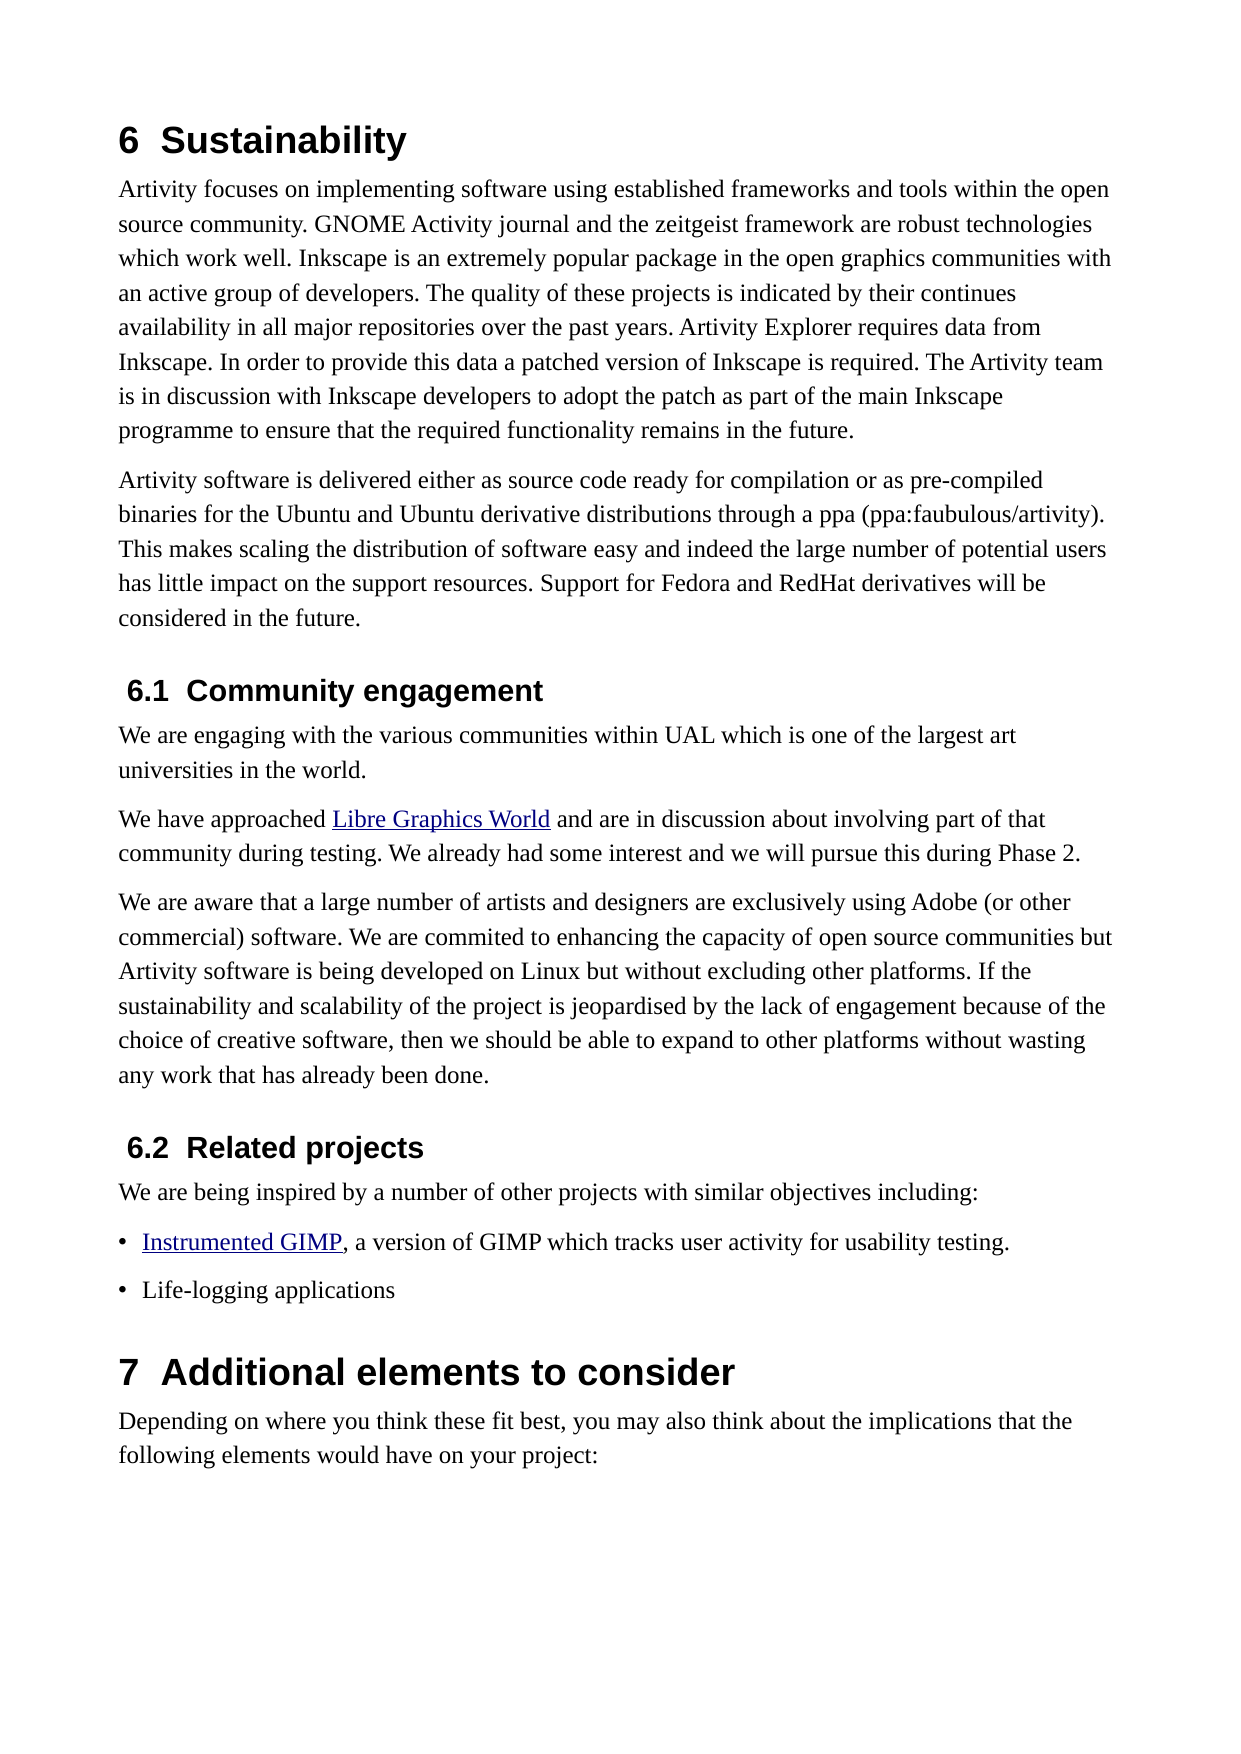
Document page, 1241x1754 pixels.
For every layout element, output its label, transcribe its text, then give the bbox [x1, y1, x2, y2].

text Depending on where you think these fit best, you may also think about the implications that the following elements would have on your project: [118, 1406, 1122, 1469]
list Life-logging applications [118, 1276, 1122, 1304]
subtitle Additional elements to consider [118, 1350, 1122, 1393]
subtitle Related projects [118, 1130, 1122, 1165]
list Instrumented GIMP, a version of GIMP which tracks user activity for usability testing. [118, 1227, 1122, 1255]
text We are aware that a large number of artists and designers are exclusively using Adobe (or other commercial) software. We are commited to enhancing the capacity of open source communities but Artivity software is being developed on Linux but without excluding other platforms. If the sustainability and scalability of the project is jeopardised by the lack of engagement because of the choice of creative software, then we should be able to expand to other platforms without wasting any work that has already been done. [118, 887, 1122, 1088]
text Artivity focuses on implementing software using established frameworks and tools within the open source community. GNOME Activity journal and the zeitgeist framework are robust technologies which work well. Inkscape is an extremely popular package in the open graphics communities with an active group of developers. The quality of these projects is indicated by their continues availability in all major repositories over the past years. Artivity Explorer requires data from Inkscape. In order to provide this data a patched version of Inkscape is required. The Artivity team is in discussion with Inkscape developers to adopt the patch as part of the main Inkscape programme to ensure that the required functionality remains in the future. [118, 174, 1122, 444]
text We are being inspired by a number of other projects with similar objectives including: [118, 1177, 1122, 1206]
subtitle Community engagement [118, 672, 1122, 708]
text Artivity software is delivered either as source code ready for compilation or as pre-compiled binaries for the Ubuntu and Ubuntu derivative distributions through a ppa (ppa:faubulous/artivity). This makes scaling the distribution of software easy and indeed the large number of potential users has little impact on the support resources. Support for Fedora and RedHat derivatives will be considered in the future. [118, 465, 1122, 631]
subtitle Sustainability [118, 118, 1122, 162]
text We are engaging with the various communities within UAL which is one of the largest art universities in the world. [118, 720, 1122, 783]
text We have approached Libre Graphics World and are in discussion about involving part of that community during testing. We already had some interest and we will pursue this during Phase 2. [118, 804, 1122, 867]
